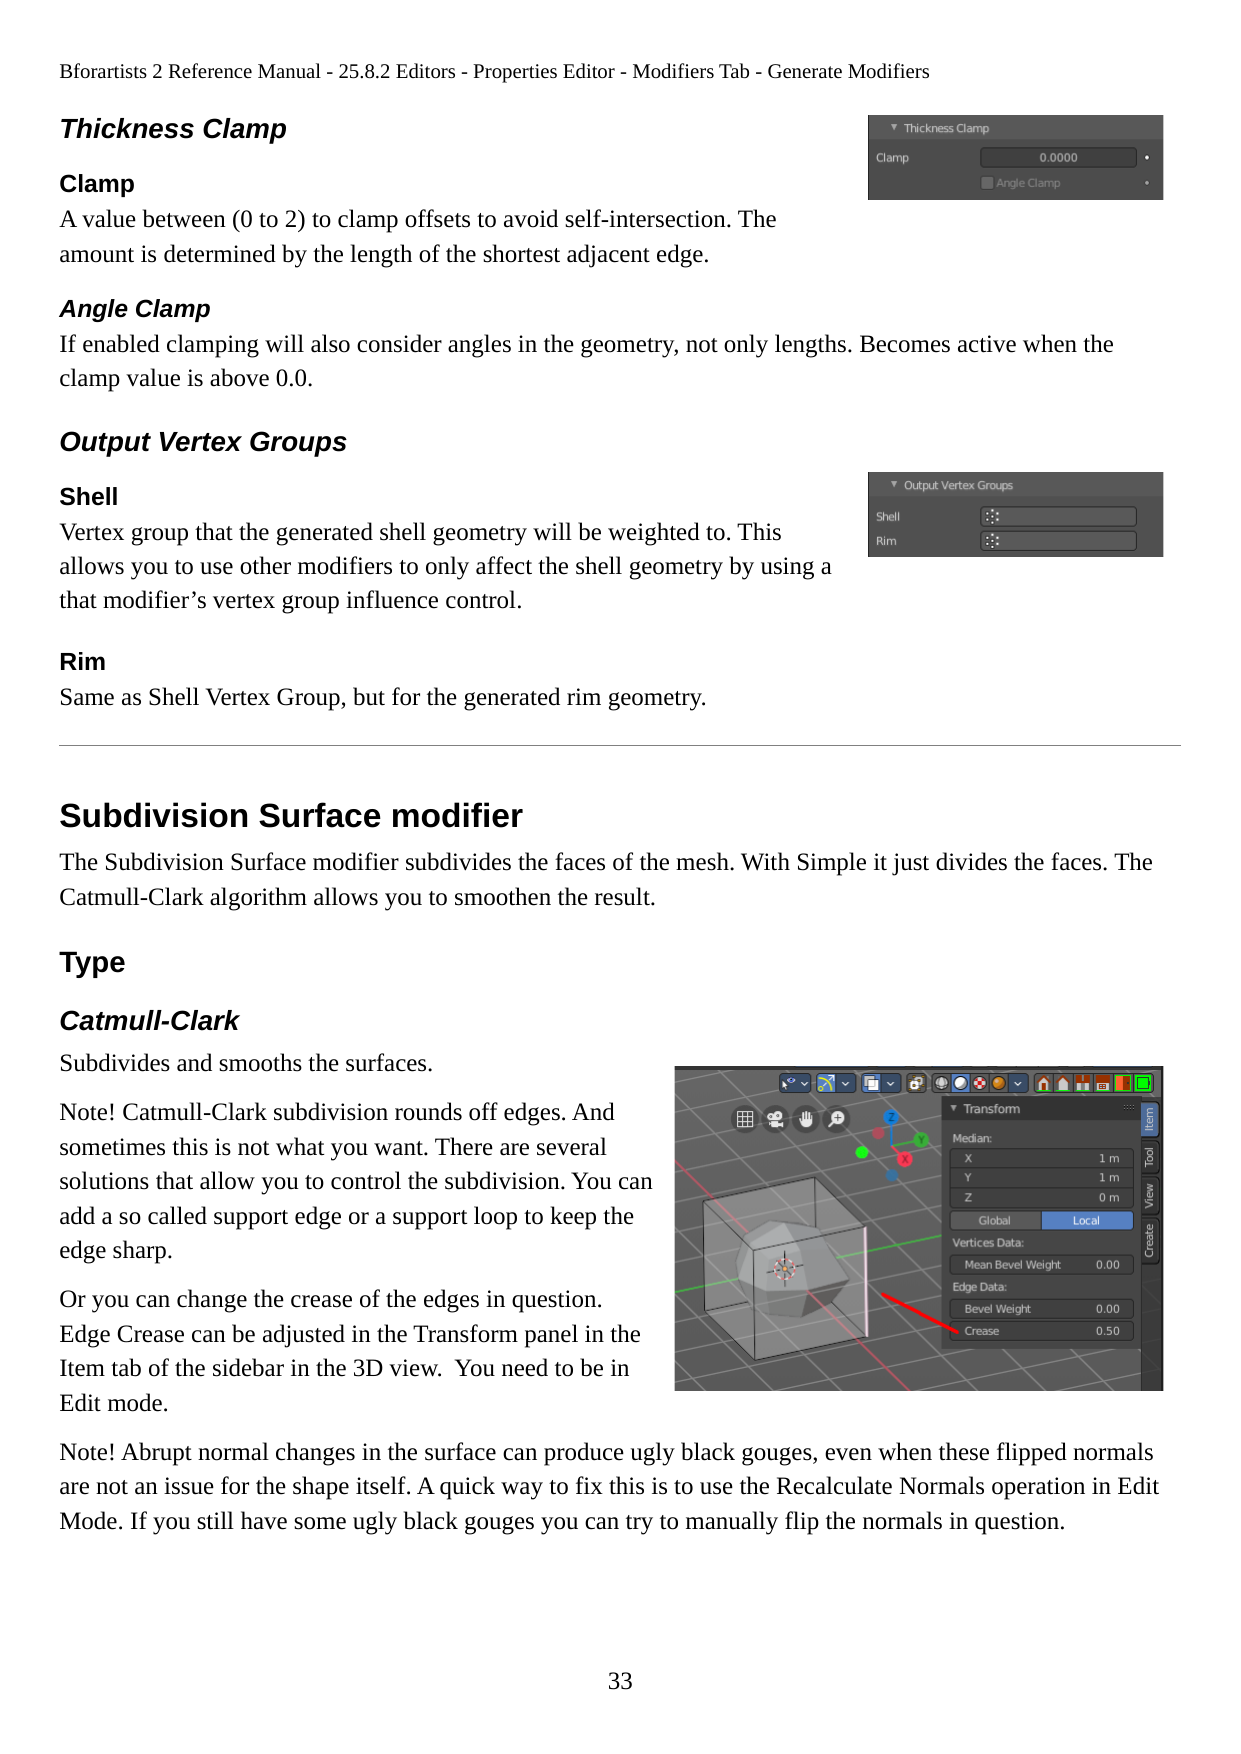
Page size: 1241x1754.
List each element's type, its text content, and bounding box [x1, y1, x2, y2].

text Subdivides and smooths the surfaces. [59, 1048, 1181, 1077]
text A value between (0 to 2) to clamp offsets to avoid self-intersection. The amount is determined by the length of the shortest adjacent edge. [59, 204, 1181, 267]
text The Subdivision Surface modifier subdivides the faces of the mesh. With Simple it just divides the faces. The Catmull-Clark algorithm allows you to smoothen the result. [59, 847, 1181, 910]
subtitle [1164, 482, 1181, 510]
subtitle Catmull-Clark [59, 1004, 1181, 1036]
text Same as Shell Vertex Group, but for the generated rim geometry. [59, 682, 1181, 711]
subtitle Subdivision Surface modifier [59, 796, 1181, 834]
text Note! Catmull-Clark subdivision rounds off edges. And sometimes this is not what you want. There are several solutions that allow you to control the subdivision. You can add a so called support edge or a support loop to keep the edge sharp. [59, 1097, 674, 1264]
subtitle [1164, 169, 1181, 198]
subtitle Output Vertex Groups [59, 425, 1181, 457]
text Vertex group that the generated shell geometry will be weighted to. This allows you to use other modifiers to only affect the shell geometry by using a that modifier’s vertex group influence control. [59, 517, 1181, 614]
text Note! Abrupt normal changes in the surface can produce ugly black gouges, even when these flipped normals are not an issue for the shape itself. A quick way to fix this is to use the Recalculate Normals operation in Edit Mode. If you still have some ugly black gouges you can try to manually flip the normals in question. [59, 1437, 1181, 1534]
text If enabled clamping will also consider angles in the geometry, not only lengths. Becomes active when the clamp value is above 0.0. [59, 329, 1181, 392]
subtitle Type [59, 945, 1181, 979]
subtitle Thickness Clamp [59, 113, 1181, 144]
subtitle Shell [59, 482, 868, 510]
picture [868, 472, 1164, 557]
subtitle Angle Clamp [59, 294, 1181, 323]
subtitle Clamp [59, 169, 868, 198]
subtitle Rim [59, 647, 1181, 676]
text Or you can change the crease of the edges in question. Edge Crease can be adjusted in the Transform panel in the Item tab of the sidebar in the 3D view. You need to be in Edit mode. [59, 1284, 1181, 1417]
picture [868, 115, 1164, 200]
picture [674, 1066, 1164, 1391]
